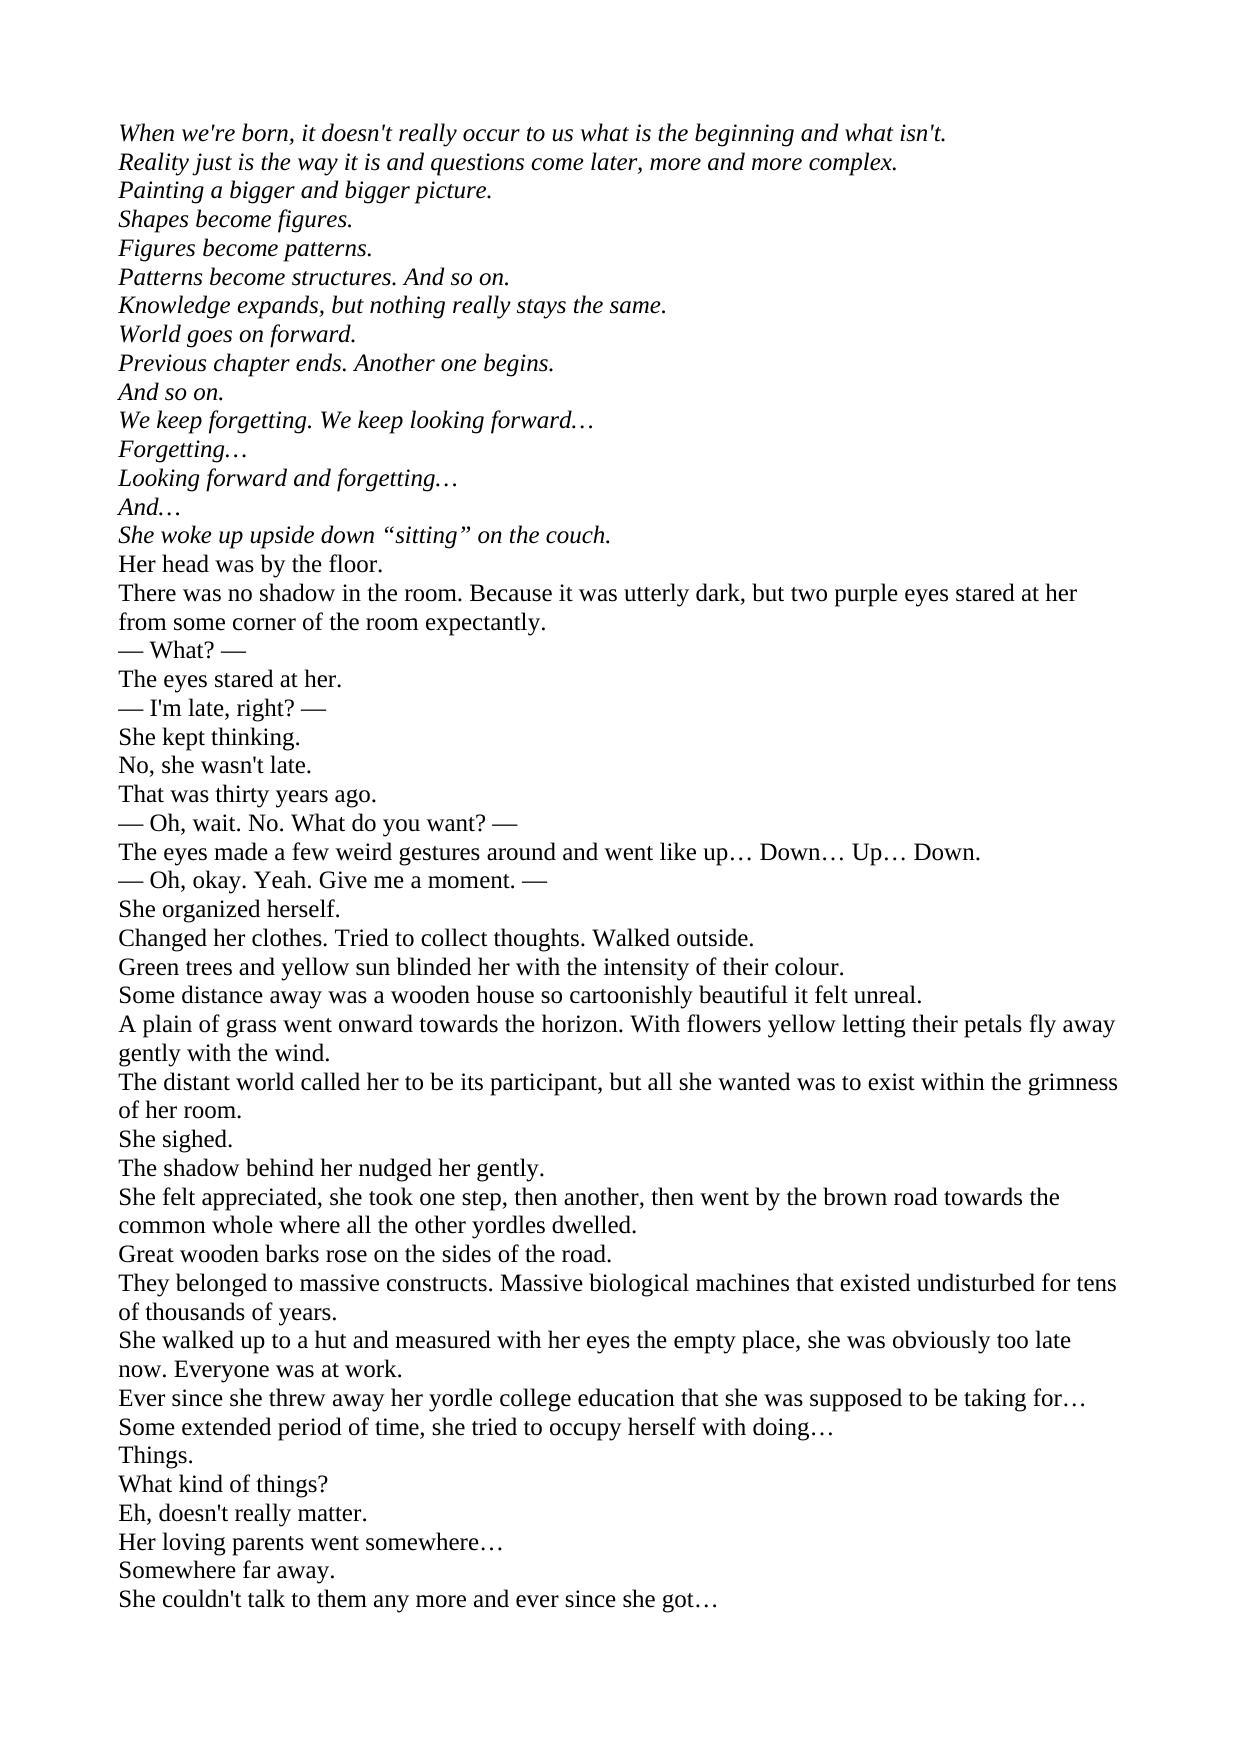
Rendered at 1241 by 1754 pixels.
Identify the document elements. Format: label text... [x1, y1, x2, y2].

text She organized herself. Changed her clothes. Tried to collect thoughts. Walked outside. Green trees and yellow sun blinded her with the intensity of their colour. [118, 894, 1122, 981]
text — I'm late, right? — [118, 693, 1122, 722]
text They belonged to massive constructs. Massive biological machines that existed undisturbed for tens of thousands of years. [118, 1268, 1122, 1326]
text She kept thinking. [118, 722, 1122, 751]
text She walked up to a hut and measured with her eyes the empty place, she was obviously too late now. Everyone was at work. [118, 1326, 1122, 1383]
text When we're born, it doesn't really occur to us what is the beginning and what isn't. [118, 118, 1122, 147]
text Patterns become structures. And so on. [118, 262, 1122, 291]
text Looking forward and forgetting… [118, 463, 1122, 492]
text Things. [118, 1441, 1122, 1469]
text — Oh, wait. No. What do you want? — [118, 808, 1122, 837]
text She sighed. The shadow behind her nudged her gently. [118, 1124, 1122, 1182]
text Shapes become figures. [118, 204, 1122, 233]
text We keep forgetting. We keep looking forward… [118, 406, 1122, 434]
text The eyes stared at her. [118, 664, 1122, 693]
text Painting a bigger and bigger picture. [118, 176, 1122, 204]
text What kind of things? [118, 1469, 1122, 1498]
text That was thirty years ago. [118, 779, 1122, 808]
text Eh, doesn't really matter. Her loving parents went somewhere… [118, 1498, 1122, 1556]
text Somewhere far away. [118, 1556, 1122, 1584]
text A plain of grass went onward towards the horizon. With flowers yellow letting their petals fly away gently with the wind. [118, 1009, 1122, 1067]
text Her head was by the floor. [118, 549, 1122, 578]
text The distant world called her to be its participant, but all she wanted was to exist within the grimness of her room. [118, 1067, 1122, 1124]
text Figures become patterns. [118, 233, 1122, 262]
text Reality just is the way it is and questions come later, more and more complex. [118, 147, 1122, 176]
text Great wooden barks rose on the sides of the road. [118, 1239, 1122, 1268]
text And… [118, 492, 1122, 521]
text Previous chapter ends. Another one begins. [118, 348, 1122, 377]
text — Oh, okay. Yeah. Give me a moment. — [118, 866, 1122, 894]
text No, she wasn't late. [118, 751, 1122, 779]
text She couldn't talk to them any more and ever since she got… [118, 1584, 1122, 1613]
text The eyes made a few weird gestures around and went like up… Down… Up… Down. [118, 837, 1122, 866]
text There was no shadow in the room. Because it was utterly dark, but two purple eyes stared at her from some corner of the room expectantly. — What? — [118, 578, 1122, 664]
text Ever since she threw away her yordle college education that she was supposed to be taking for… Some extended period of time, she tried to occupy herself with doing… [118, 1383, 1122, 1441]
text She felt appreciated, she took one step, then another, then went by the brown road towards the common whole where all the other yordles dwelled. [118, 1182, 1122, 1239]
text She woke up upside down “sitting” on the couch. [118, 521, 1122, 549]
text And so on. [118, 377, 1122, 406]
text Some distance away was a wooden house so cartoonishly beautiful it felt unreal. [118, 981, 1122, 1009]
text Knowledge expands, but nothing really stays the same. World goes on forward. [118, 291, 1122, 348]
text Forgetting… [118, 434, 1122, 463]
